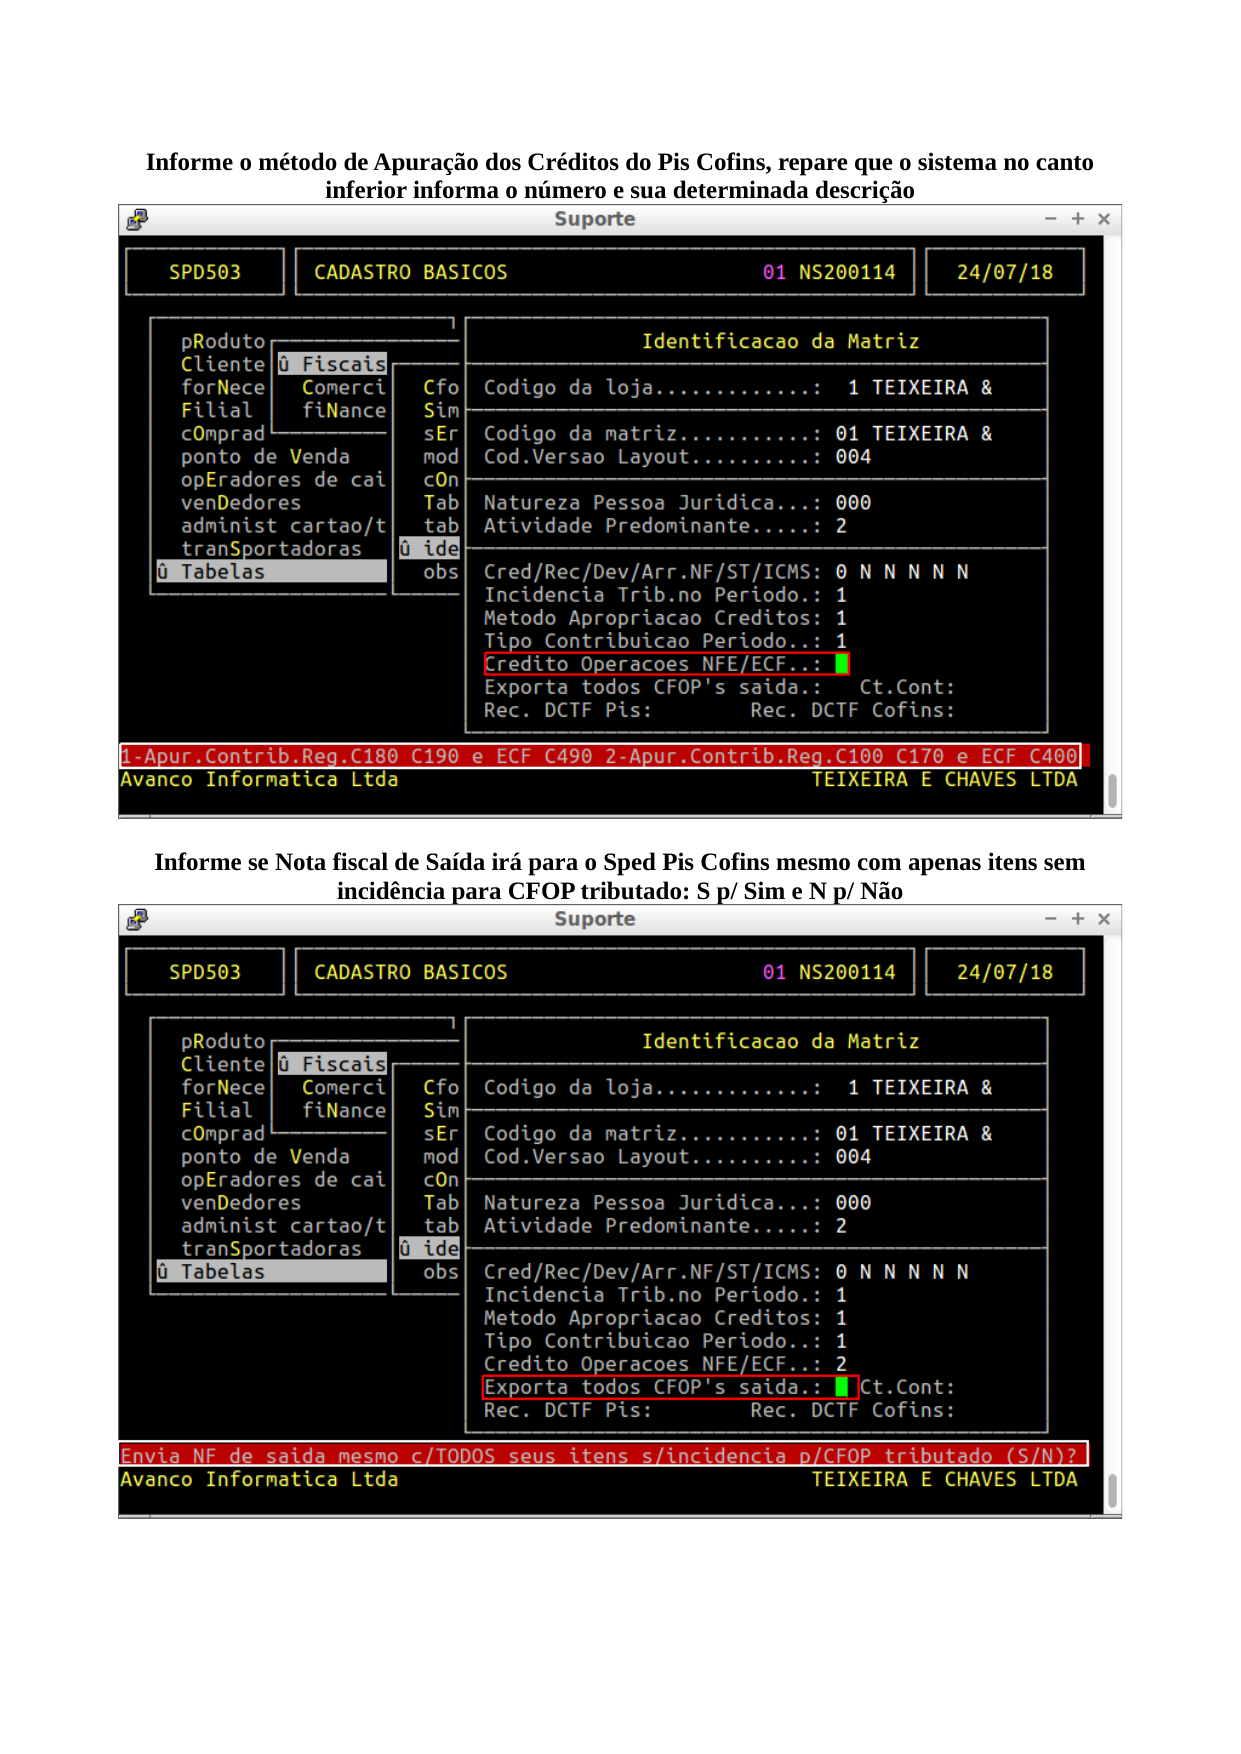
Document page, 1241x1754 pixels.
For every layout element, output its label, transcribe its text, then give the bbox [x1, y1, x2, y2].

text Informe se Nota fiscal de Saída irá para o Sped Pis Cofins mesmo com apenas itens sem incidência para CFOP tributado: S p/ Sim e N p/ Não [118, 847, 1122, 904]
picture [118, 904, 1123, 1519]
text Informe o método de Apuração dos Créditos do Pis Cofins, repare que o sistema no canto inferior informa o número e sua determinada descrição [118, 147, 1122, 204]
picture [118, 204, 1123, 819]
